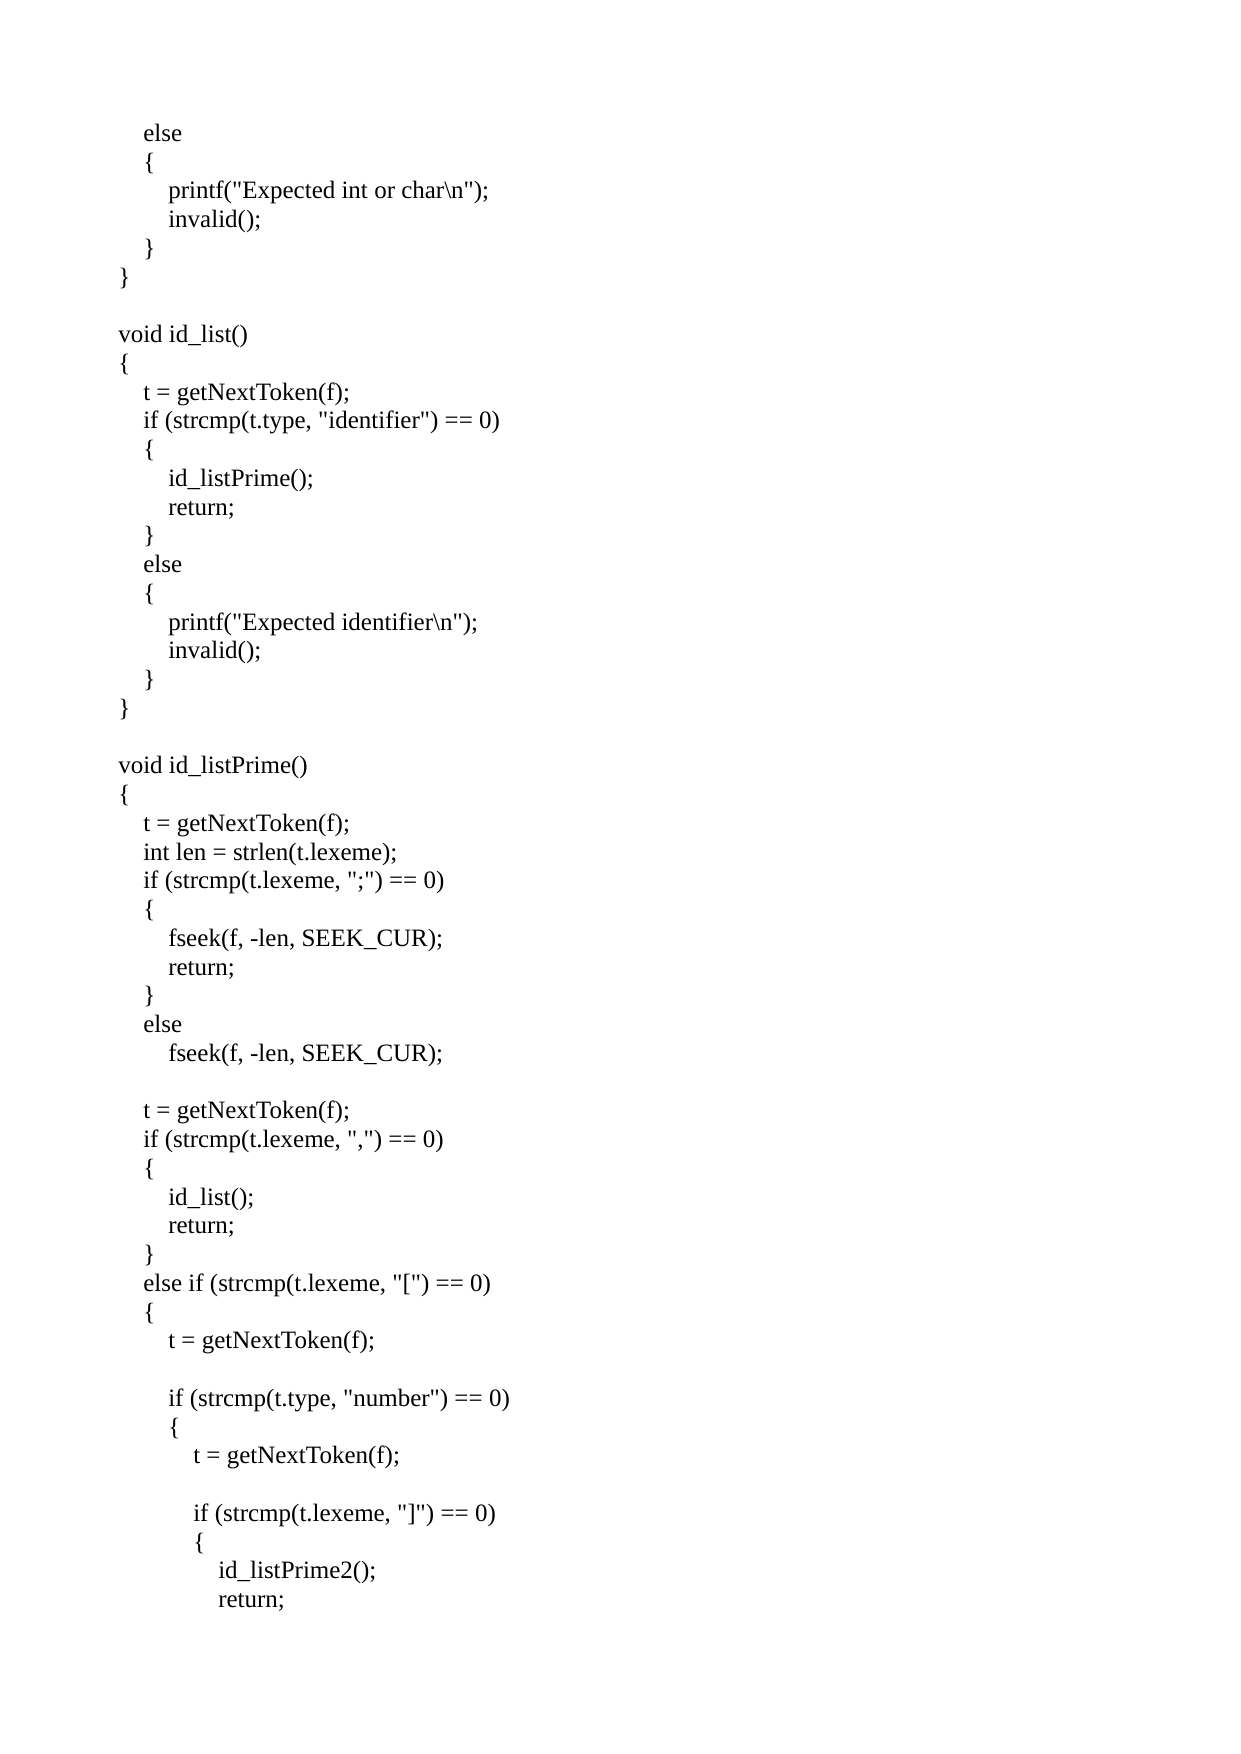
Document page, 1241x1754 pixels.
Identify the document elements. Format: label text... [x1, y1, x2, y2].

text else [118, 118, 1122, 147]
text } [118, 664, 1122, 693]
text { [118, 894, 1122, 923]
text { [118, 1153, 1122, 1182]
text else [118, 1009, 1122, 1038]
text id_listPrime(); [118, 463, 1122, 492]
text return; [118, 1584, 1122, 1613]
text void id_list() [118, 319, 1122, 348]
text } [118, 981, 1122, 1009]
text t = getNextToken(f); [118, 1096, 1122, 1124]
text } [118, 262, 1122, 291]
text } [118, 233, 1122, 262]
text return; [118, 952, 1122, 981]
text id_list(); [118, 1182, 1122, 1211]
text printf("Expected int or char\n"); [118, 176, 1122, 204]
text } [118, 1239, 1122, 1268]
text else [118, 549, 1122, 578]
text { [118, 578, 1122, 607]
text { [118, 1527, 1122, 1556]
text fseek(f, -len, SEEK_CUR); [118, 923, 1122, 952]
text } [118, 521, 1122, 549]
text t = getNextToken(f); [118, 1326, 1122, 1354]
text return; [118, 492, 1122, 521]
text if (strcmp(t.type, "identifier") == 0) [118, 406, 1122, 434]
text if (strcmp(t.lexeme, ",") == 0) [118, 1124, 1122, 1153]
text { [118, 1297, 1122, 1326]
text if (strcmp(t.lexeme, ";") == 0) [118, 866, 1122, 894]
text { [118, 348, 1122, 377]
text { [118, 779, 1122, 808]
text return; [118, 1211, 1122, 1239]
text void id_listPrime() [118, 751, 1122, 779]
text t = getNextToken(f); [118, 808, 1122, 837]
text t = getNextToken(f); [118, 1441, 1122, 1469]
text } [118, 693, 1122, 722]
text if (strcmp(t.lexeme, "]") == 0) [118, 1498, 1122, 1527]
text fseek(f, -len, SEEK_CUR); [118, 1038, 1122, 1067]
text { [118, 434, 1122, 463]
text printf("Expected identifier\n"); [118, 607, 1122, 636]
text invalid(); [118, 636, 1122, 664]
text invalid(); [118, 204, 1122, 233]
text t = getNextToken(f); [118, 377, 1122, 406]
text { [118, 1412, 1122, 1441]
text { [118, 147, 1122, 176]
text if (strcmp(t.type, "number") == 0) [118, 1383, 1122, 1412]
text int len = strlen(t.lexeme); [118, 837, 1122, 866]
text else if (strcmp(t.lexeme, "[") == 0) [118, 1268, 1122, 1297]
text id_listPrime2(); [118, 1556, 1122, 1584]
